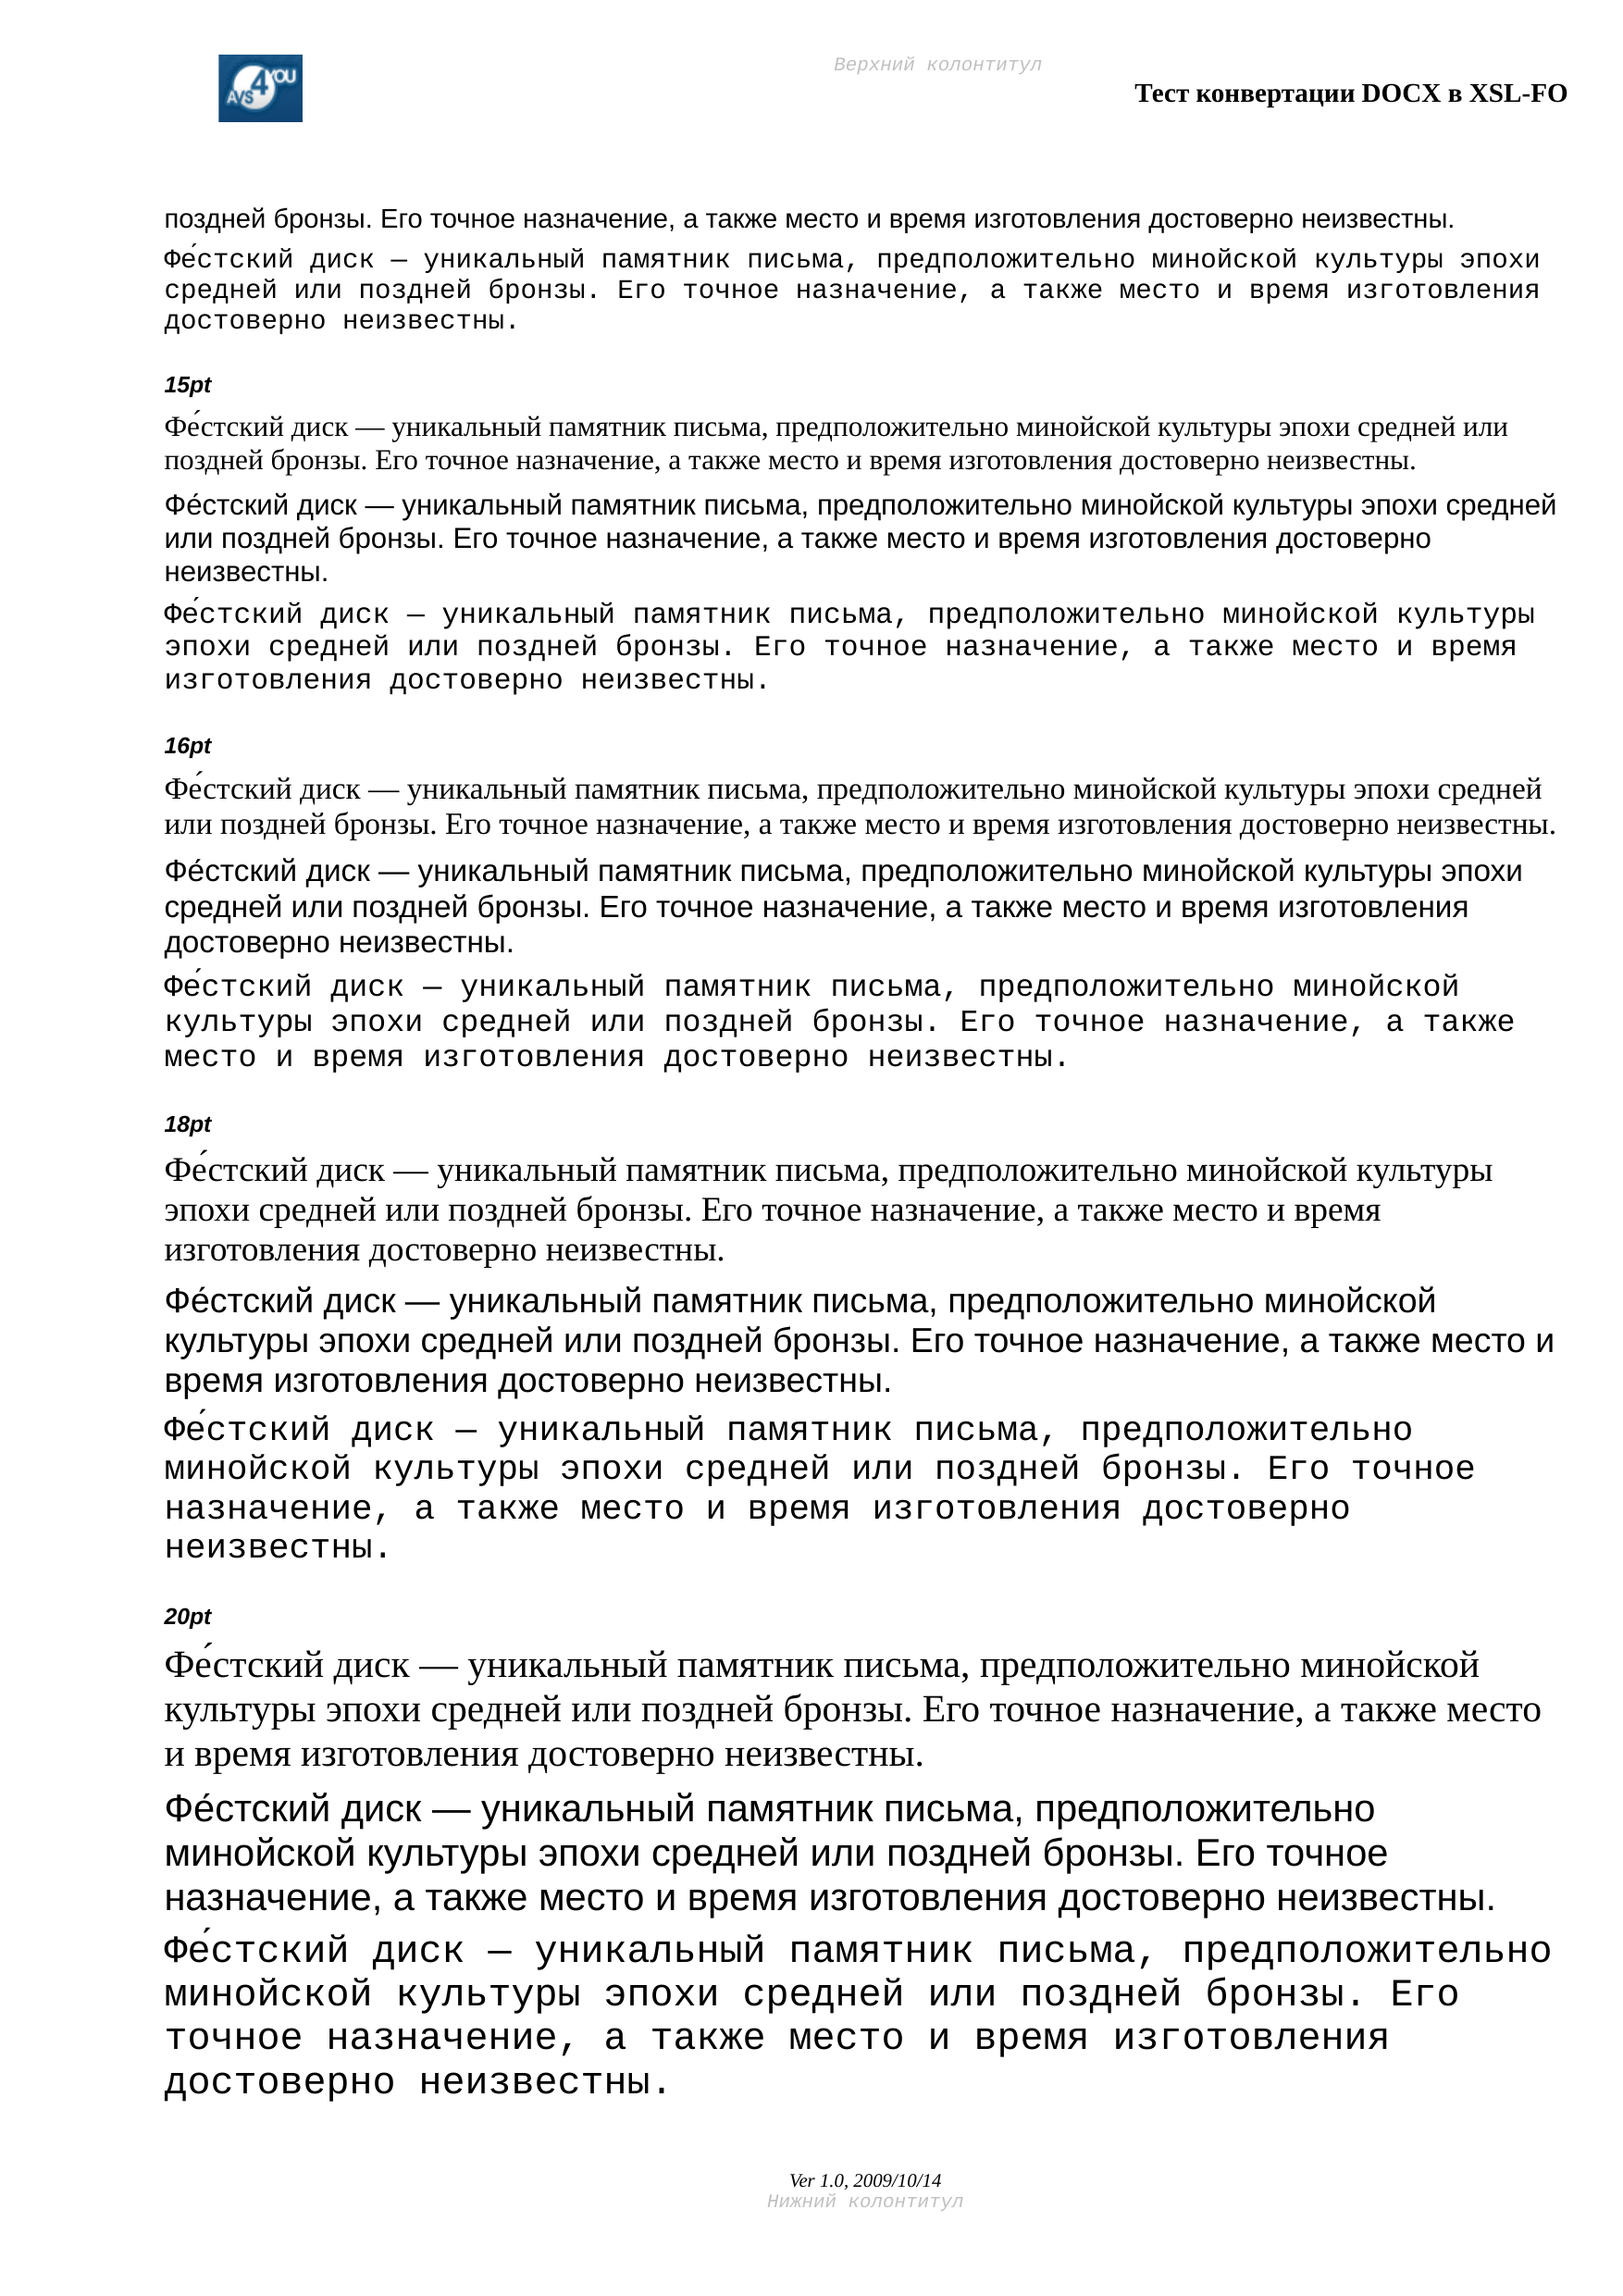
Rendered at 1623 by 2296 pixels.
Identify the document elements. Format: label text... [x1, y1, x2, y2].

text Фе́стский диск — уникальный памятник письма, предположительно минойской культуры эпохи средней или поздней бронзы. Его точное назначение, а также место и время изготовления достоверно неизвестны. [164, 1280, 1568, 1399]
subtitle 20pt [164, 1603, 1568, 1630]
text Фе́стский диск — уникальный памятник письма, предположительно минойской культуры эпохи средней или поздней бронзы. Его точное назначение, а также место и время изготовления достоверно неизвестны. [164, 971, 1568, 1075]
text Фе́стский диск — уникальный памятник письма, предположительно минойской культуры эпохи средней или поздней бронзы. Его точное назначение, а также место и время изготовления достоверно неизвестны. [164, 1930, 1568, 2104]
text Фе́стский диск — уникальный памятник письма, предположительно минойской культуры эпохи средней или поздней бронзы. Его точное назначение, а также место и время изготовления достоверно неизвестны. [164, 770, 1568, 841]
subtitle 15pt [164, 371, 1568, 398]
subtitle 16pt [164, 732, 1568, 758]
text поздней бронзы. Его точное назначение, а также место и время изготовления достоверно неизвестны. [164, 203, 1568, 233]
text Фе́стский диск — уникальный памятник письма, предположительно минойской культуры эпохи средней или поздней бронзы. Его точное назначение, а также место и время изготовления достоверно неизвестны. [164, 488, 1568, 588]
text Фе́стский диск — уникальный памятник письма, предположительно минойской культуры эпохи средней или поздней бронзы. Его точное назначение, а также место и время изготовления достоверно неизвестны. [164, 1148, 1568, 1268]
subtitle 18pt [164, 1111, 1568, 1136]
text Фе́стский диск — уникальный памятник письма, предположительно минойской культуры эпохи средней или поздней бронзы. Его точное назначение, а также место и время изготовления достоверно неизвестны. [164, 409, 1568, 476]
text Фе́стский диск — уникальный памятник письма, предположительно минойской культуры эпохи средней или поздней бронзы. Его точное назначение, а также место и время изготовления достоверно неизвестны. [164, 1785, 1568, 1918]
text Фе́стский диск — уникальный памятник письма, предположительно минойской культуры эпохи средней или поздней бронзы. Его точное назначение, а также место и время изготовления достоверно неизвестны. [164, 1411, 1568, 1569]
text Фе́стский диск — уникальный памятник письма, предположительно минойской культуры эпохи средней или поздней бронзы. Его точное назначение, а также место и время изготовления достоверно неизвестны. [164, 245, 1568, 337]
text Фе́стский диск — уникальный памятник письма, предположительно минойской культуры эпохи средней или поздней бронзы. Его точное назначение, а также место и время изготовления достоверно неизвестны. [164, 1641, 1568, 1774]
text Фе́стский диск — уникальный памятник письма, предположительно минойской культуры эпохи средней или поздней бронзы. Его точное назначение, а также место и время изготовления достоверно неизвестны. [164, 599, 1568, 697]
text Фе́стский диск — уникальный памятник письма, предположительно минойской культуры эпохи средней или поздней бронзы. Его точное назначение, а также место и время изготовления достоверно неизвестны. [164, 852, 1568, 959]
